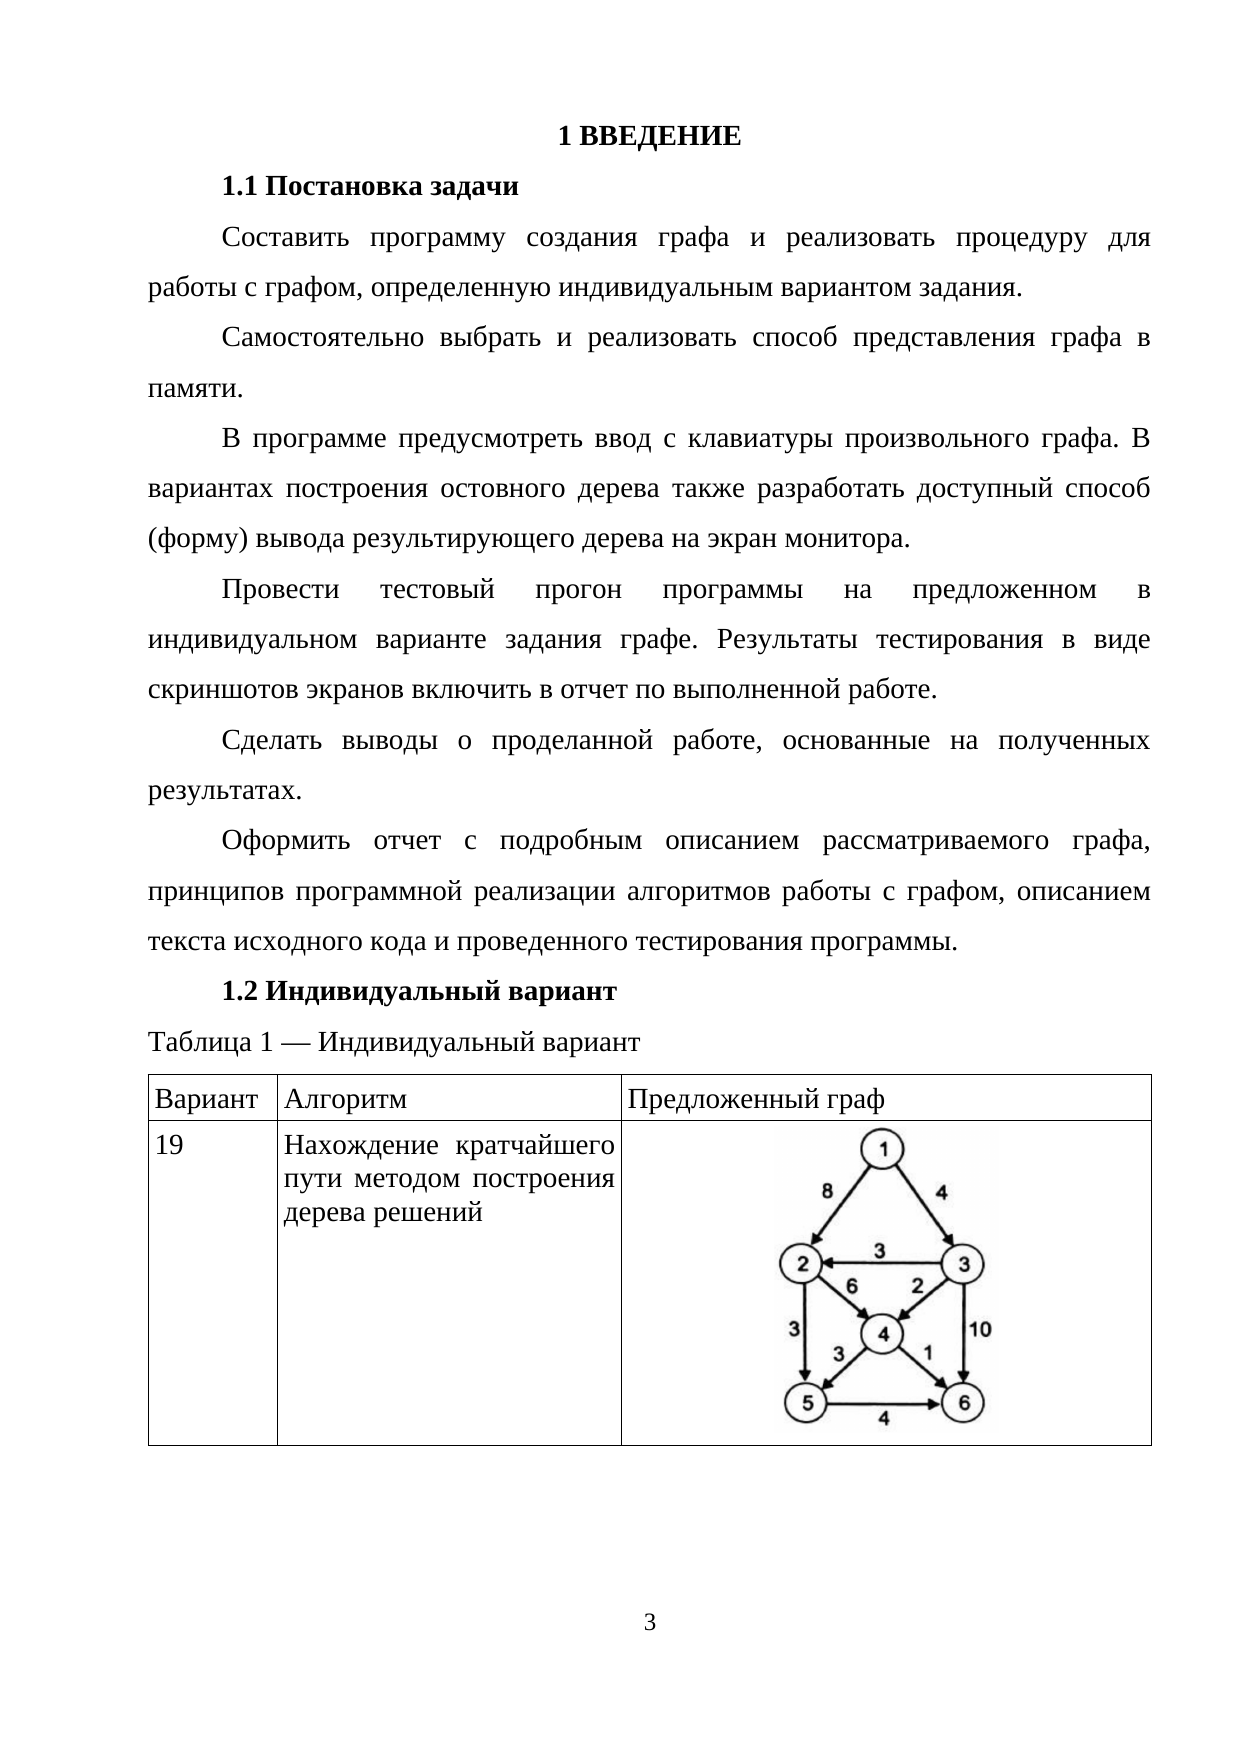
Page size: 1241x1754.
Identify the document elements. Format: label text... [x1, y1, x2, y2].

table_cell 19 [149, 1121, 277, 1445]
text Провести тестовый прогон программы на предложенном в индивидуальном варианте задания графе. Результаты тестирования в виде скриншотов экранов включить в отчет по выполненной работе. [148, 571, 1152, 705]
table_header Алгоритм [278, 1075, 621, 1120]
text Самостоятельно выбрать и реализовать способ представления графа в памяти. [148, 319, 1152, 403]
table_header Предложенный граф [622, 1075, 1151, 1120]
text 1.2 Индивидуальный вариант [148, 973, 1152, 1007]
picture [773, 1126, 999, 1433]
text Составить программу создания графа и реализовать процедуру для работы с графом, определенную индивидуальным вариантом задания. [148, 219, 1152, 303]
text Оформить отчет с подробным описанием рассматриваемого графа, принципов программной реализации алгоритмов работы с графом, описанием текста исходного кода и проведенного тестирования программы. [148, 822, 1152, 957]
table_header Вариант [149, 1075, 277, 1120]
text Таблица 1 — Индивидуальный вариант [148, 1024, 1152, 1057]
table_cell Нахождение кратчайшего пути методом построения дерева решений [278, 1121, 621, 1445]
text 1.1 Постановка задачи [148, 168, 1152, 202]
text Сделать выводы о проделанной работе, основанные на полученных результатах. [148, 722, 1152, 806]
text В программе предусмотреть ввод с клавиатуры произвольного графа. В вариантах построения остовного дерева также разработать доступный способ (форму) вывода результирующего дерева на экран монитора. [148, 420, 1152, 554]
text 1 ВВЕДЕНИЕ [148, 118, 1152, 152]
table_cell [622, 1121, 1151, 1445]
